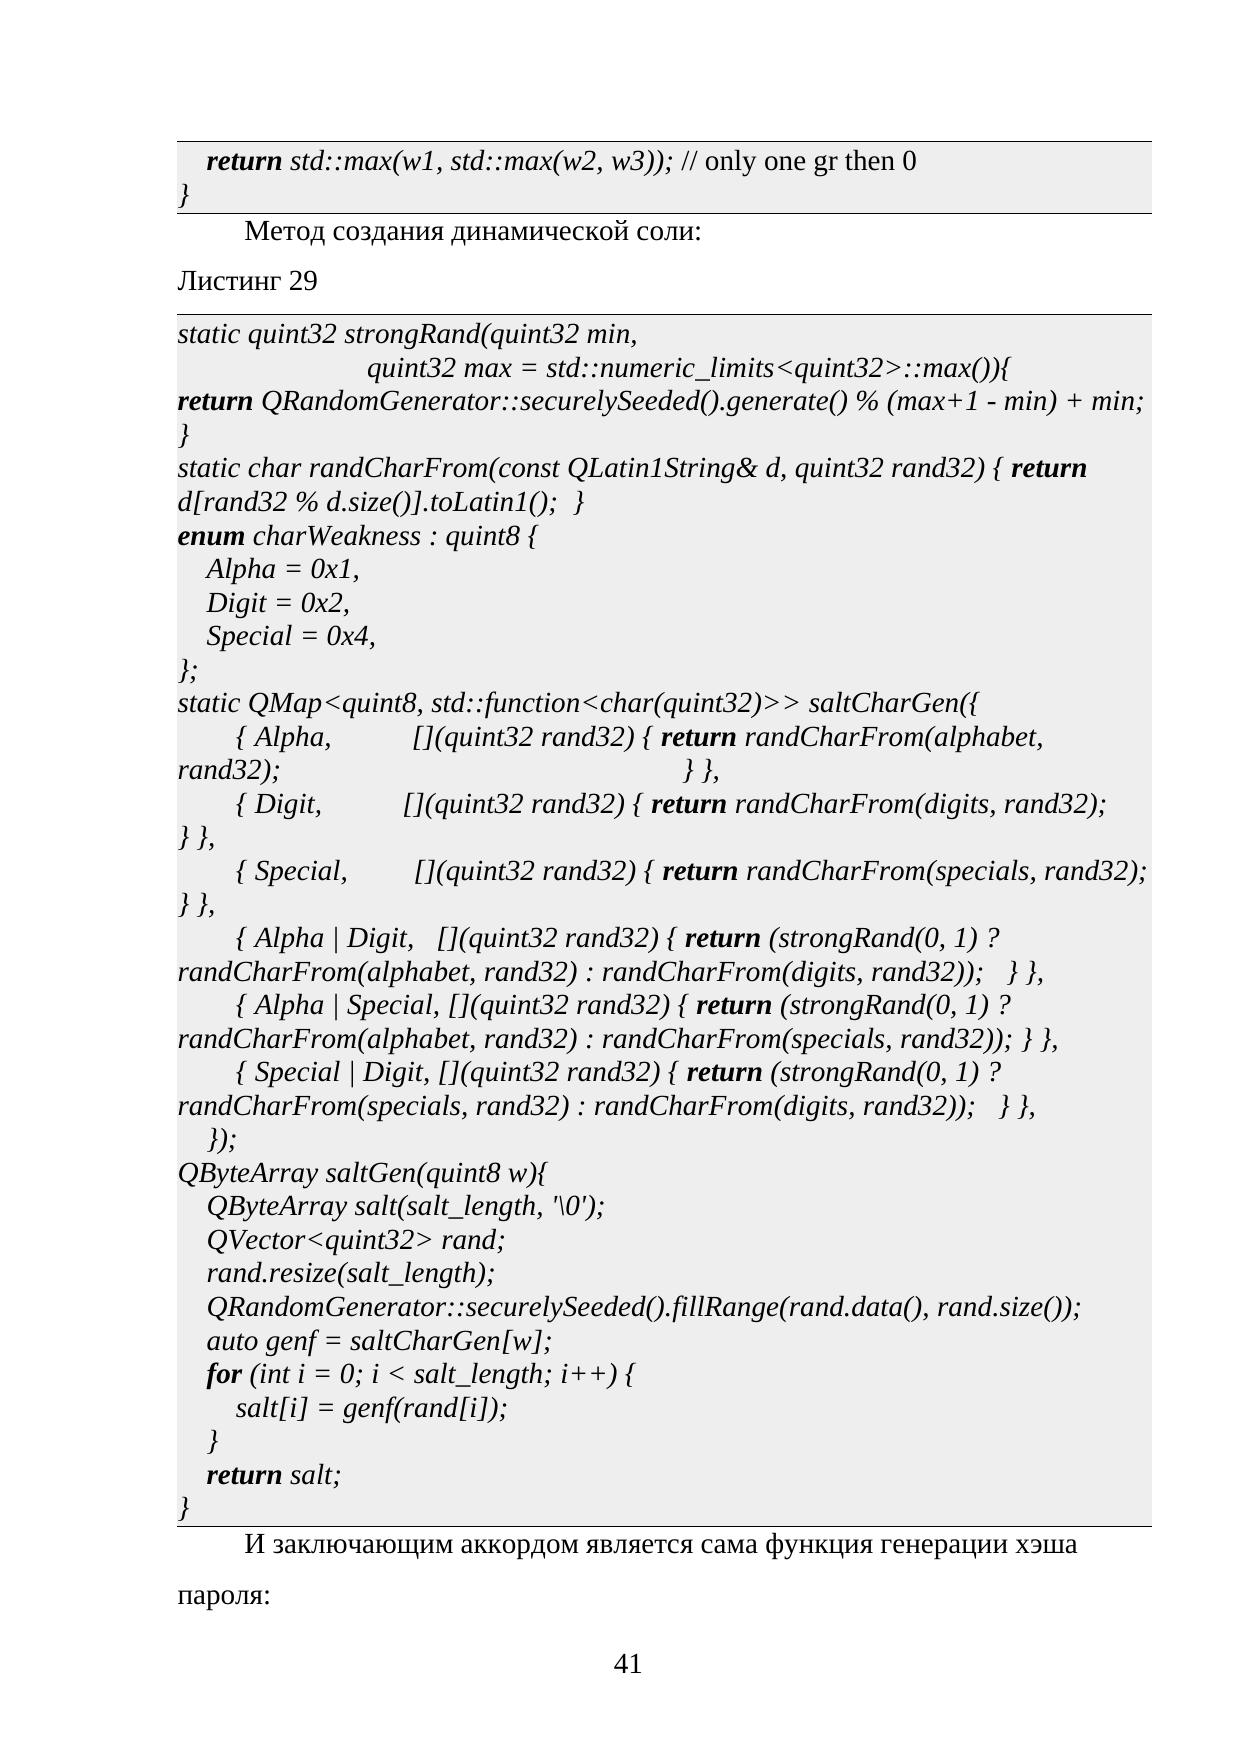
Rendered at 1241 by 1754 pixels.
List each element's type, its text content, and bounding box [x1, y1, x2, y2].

text И заключающим аккордом является сама функция генерации хэша пароля: [177, 1527, 1152, 1610]
text return std::max(w1, std::max(w2, w3)); // only one gr then 0 } [177, 142, 1152, 213]
text Листинг 29 [177, 263, 1152, 297]
text static quint32 strongRand(quint32 min, quint32 max = std::numeric_limits<quint32>::max()){ return QRandomGenerator::securelySeeded().generate() % (max+1 - min) + min; } static char randCharFrom(const QLatin1String& d, quint32 rand32) { return d[rand32 % d.size()].toLatin1(); } enum charWeakness : quint8 { Alpha = 0x1, Digit = 0x2, Special = 0x4, }; static QMap<quint8, std::function<char(quint32)>> saltCharGen({ { Alpha, [](quint32 rand32) { return randCharFrom(alphabet, rand32); } }, { Digit, [](quint32 rand32) { return randCharFrom(digits, rand32); } }, { Special, [](quint32 rand32) { return randCharFrom(specials, rand32); } }, { Alpha | Digit, [](quint32 rand32) { return (strongRand(0, 1) ? randCharFrom(alphabet, rand32) : randCharFrom(digits, rand32)); } }, { Alpha | Special, [](quint32 rand32) { return (strongRand(0, 1) ? randCharFrom(alphabet, rand32) : randCharFrom(specials, rand32)); } }, { Special | Digit, [](quint32 rand32) { return (strongRand(0, 1) ? randCharFrom(specials, rand32) : randCharFrom(digits, rand32)); } }, }); QByteArray saltGen(quint8 w){ QByteArray salt(salt_length, '\0'); QVector<quint32> rand; rand.resize(salt_length); QRandomGenerator::securelySeeded().fillRange(rand.data(), rand.size()); auto genf = saltCharGen[w]; for (int i = 0; i < salt_length; i++) { salt[i] = genf(rand[i]); } return salt; } [177, 315, 1152, 1526]
text Метод создания динамической соли: [177, 214, 1152, 247]
